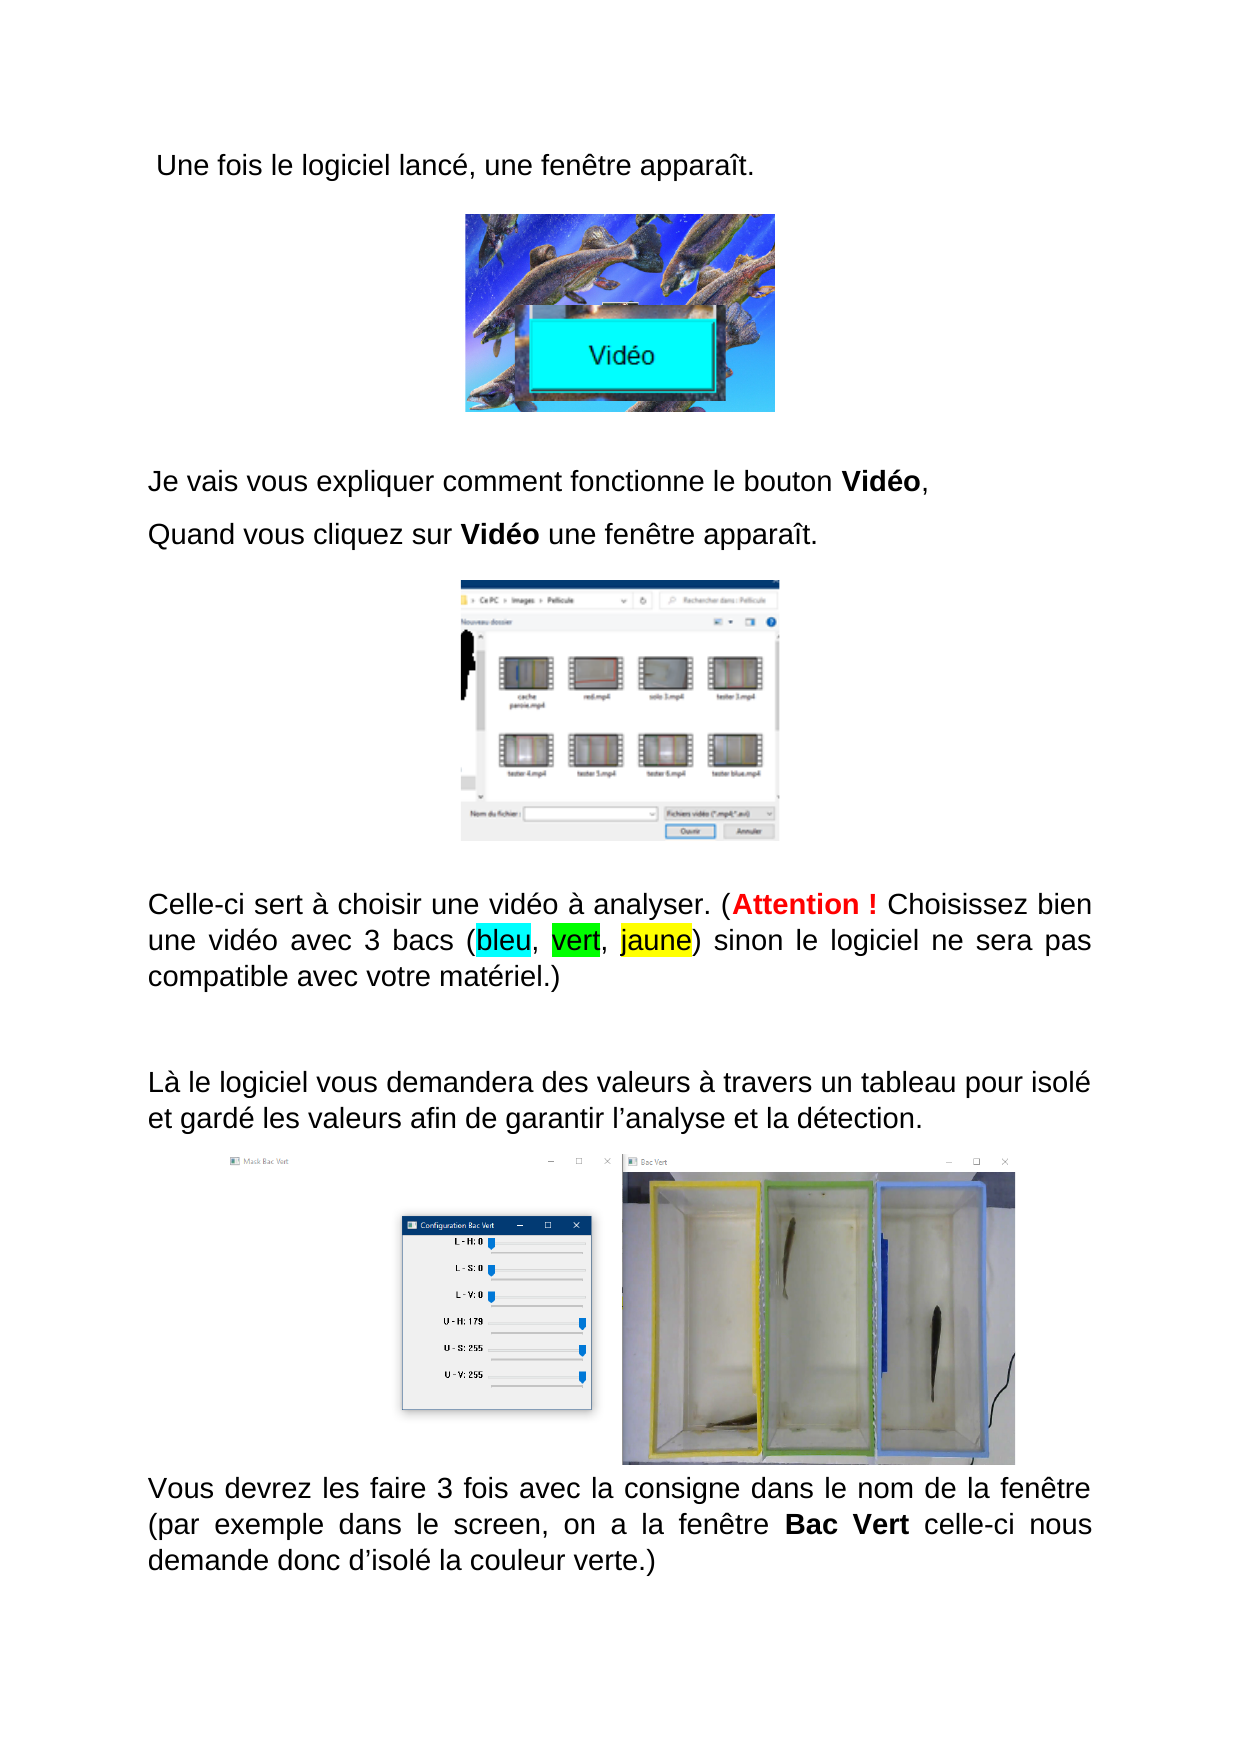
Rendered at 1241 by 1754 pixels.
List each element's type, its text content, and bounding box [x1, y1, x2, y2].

picture [460, 580, 780, 841]
picture [225, 1154, 1015, 1465]
text Là le logiciel vous demandera des valeurs à travers un tableau pour isolé et gardé les valeurs afin de garantir l’analyse et la détection. [148, 1065, 1093, 1134]
text Vous devrez les faire 3 fois avec la consigne dans le nom de la fenêtre (par exemple dans le screen, on a la fenêtre Bac Vert celle-ci nous demande donc d’isolé la couleur verte.) [148, 1471, 1093, 1577]
text Quand vous cliquez sur Vidéo une fenêtre apparaît. [148, 517, 1093, 551]
text Celle-ci sert à choisir une vidéo à analyser. (Attention ! Choisissez bien une vidéo avec 3 bacs (bleu, vert, jaune) sinon le logiciel ne sera pas compatible avec votre matériel.) [148, 887, 1093, 993]
picture [465, 214, 775, 412]
text Une fois le logiciel lancé, une fenêtre apparaît. [148, 148, 1093, 181]
text Je vais vous expliquer comment fonctionne le bouton Vidéo, [148, 464, 1093, 498]
